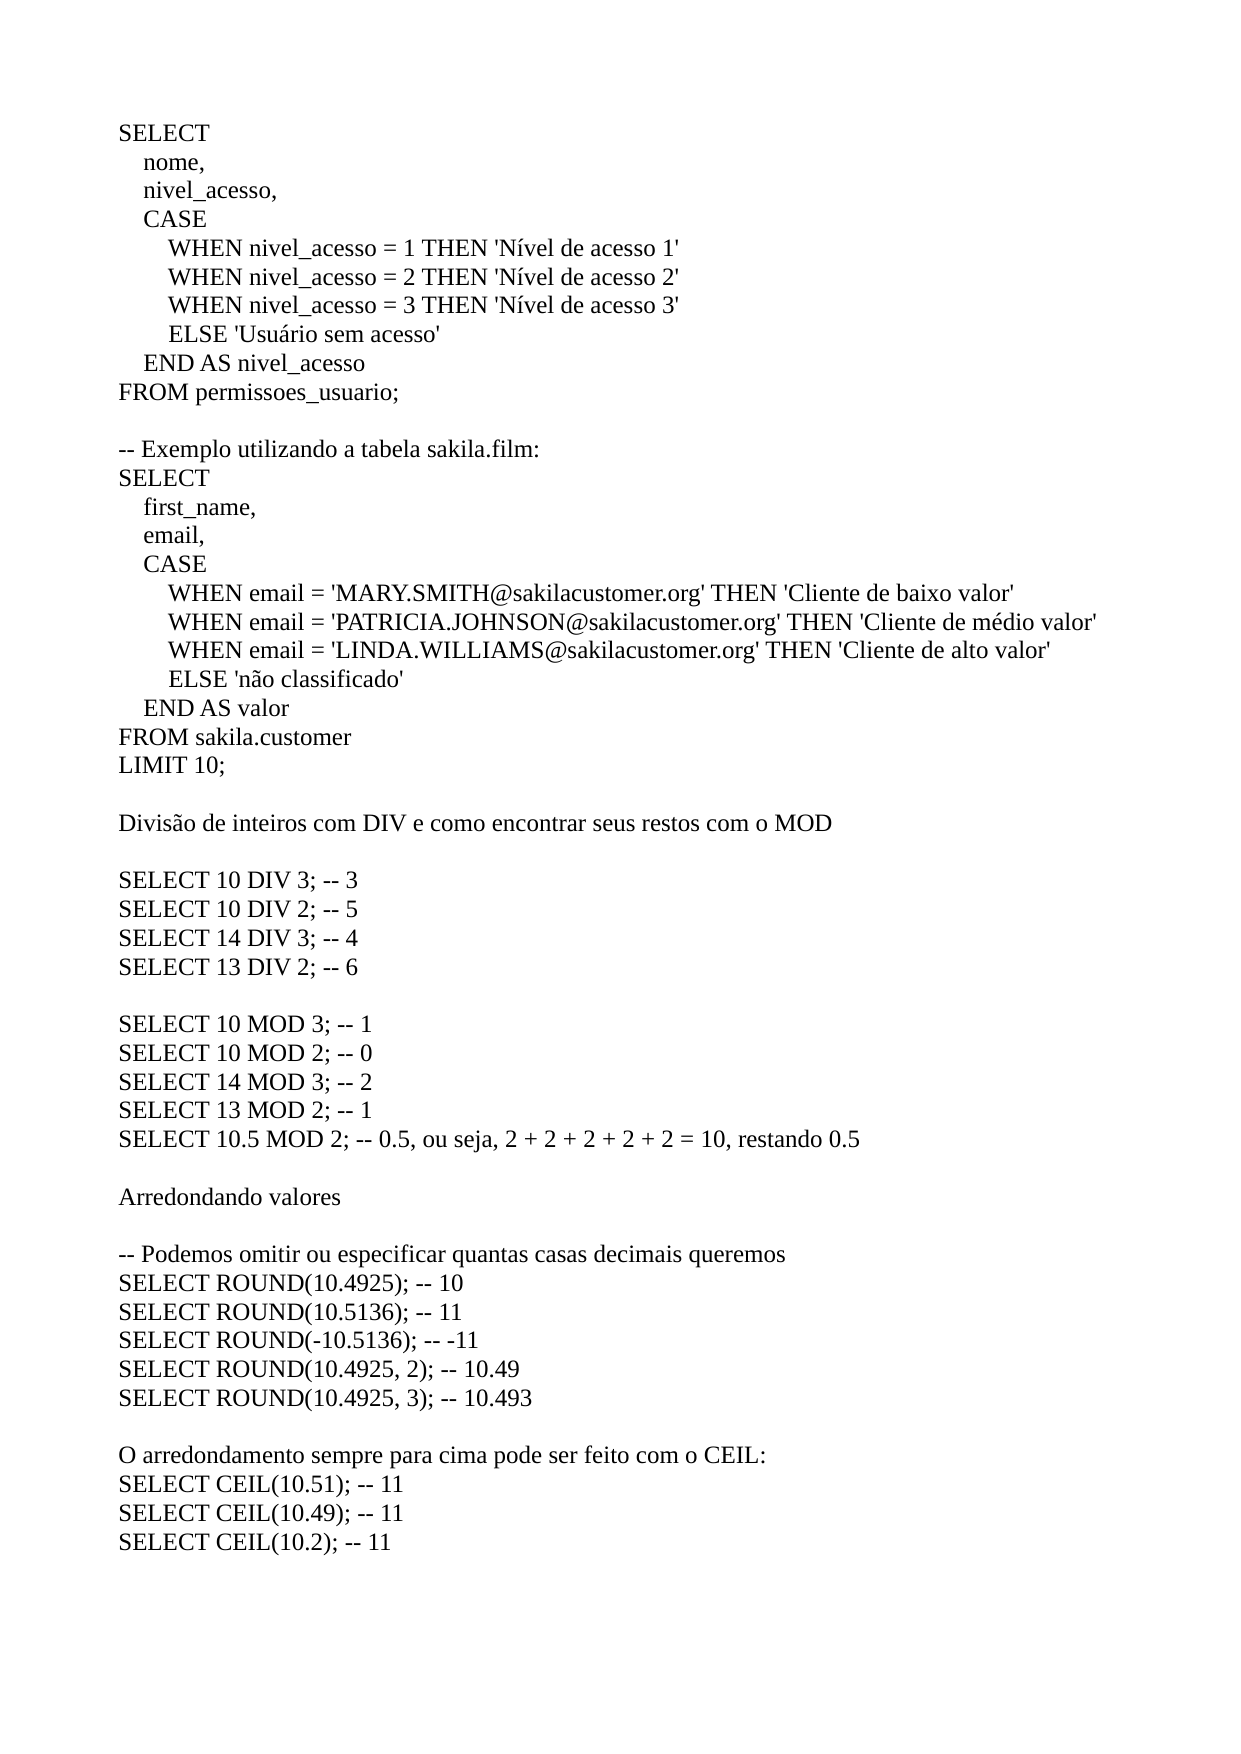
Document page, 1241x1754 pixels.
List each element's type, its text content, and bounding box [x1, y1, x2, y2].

text SELECT 10 MOD 2; -- 0 [118, 1038, 1122, 1067]
text SELECT 14 DIV 3; -- 4 [118, 923, 1122, 952]
text -- Exemplo utilizando a tabela sakila.film: [118, 434, 1122, 463]
text SELECT [118, 118, 1122, 147]
text WHEN email = 'MARY.SMITH@sakilacustomer.org' THEN 'Cliente de baixo valor' [118, 578, 1122, 607]
text WHEN nivel_acesso = 3 THEN 'Nível de acesso 3' [118, 291, 1122, 319]
text WHEN email = 'PATRICIA.JOHNSON@sakilacustomer.org' THEN 'Cliente de médio valor' [118, 607, 1122, 636]
text SELECT 10 DIV 3; -- 3 [118, 866, 1122, 894]
text WHEN nivel_acesso = 2 THEN 'Nível de acesso 2' [118, 262, 1122, 291]
text SELECT ROUND(10.5136); -- 11 [118, 1297, 1122, 1326]
text END AS nivel_acesso [118, 348, 1122, 377]
text -- Podemos omitir ou especificar quantas casas decimais queremos [118, 1239, 1122, 1268]
text SELECT ROUND(-10.5136); -- -11 [118, 1326, 1122, 1354]
text SELECT CEIL(10.51); -- 11 [118, 1469, 1122, 1498]
text O arredondamento sempre para cima pode ser feito com o CEIL: [118, 1441, 1122, 1469]
text email, [118, 521, 1122, 549]
text ELSE 'Usuário sem acesso' [118, 319, 1122, 348]
text SELECT 10.5 MOD 2; -- 0.5, ou seja, 2 + 2 + 2 + 2 + 2 = 10, restando 0.5 [118, 1124, 1122, 1153]
text FROM sakila.customer [118, 722, 1122, 751]
text first_name, [118, 492, 1122, 521]
text CASE [118, 549, 1122, 578]
text SELECT ROUND(10.4925, 3); -- 10.493 [118, 1383, 1122, 1412]
text SELECT ROUND(10.4925, 2); -- 10.49 [118, 1354, 1122, 1383]
text WHEN email = 'LINDA.WILLIAMS@sakilacustomer.org' THEN 'Cliente de alto valor' [118, 636, 1122, 664]
text END AS valor [118, 693, 1122, 722]
text SELECT 10 MOD 3; -- 1 [118, 1009, 1122, 1038]
text Divisão de inteiros com DIV e como encontrar seus restos com o MOD [118, 808, 1122, 837]
text SELECT 13 MOD 2; -- 1 [118, 1096, 1122, 1124]
text SELECT CEIL(10.49); -- 11 [118, 1498, 1122, 1527]
text SELECT 14 MOD 3; -- 2 [118, 1067, 1122, 1096]
text nivel_acesso, [118, 176, 1122, 204]
text SELECT ROUND(10.4925); -- 10 [118, 1268, 1122, 1297]
text CASE [118, 204, 1122, 233]
text LIMIT 10; [118, 751, 1122, 779]
text SELECT 10 DIV 2; -- 5 [118, 894, 1122, 923]
text SELECT [118, 463, 1122, 492]
text nome, [118, 147, 1122, 176]
text ELSE 'não classificado' [118, 664, 1122, 693]
text FROM permissoes_usuario; [118, 377, 1122, 406]
text Arredondando valores [118, 1182, 1122, 1211]
text SELECT 13 DIV 2; -- 6 [118, 952, 1122, 981]
text WHEN nivel_acesso = 1 THEN 'Nível de acesso 1' [118, 233, 1122, 262]
text SELECT CEIL(10.2); -- 11 [118, 1527, 1122, 1556]
